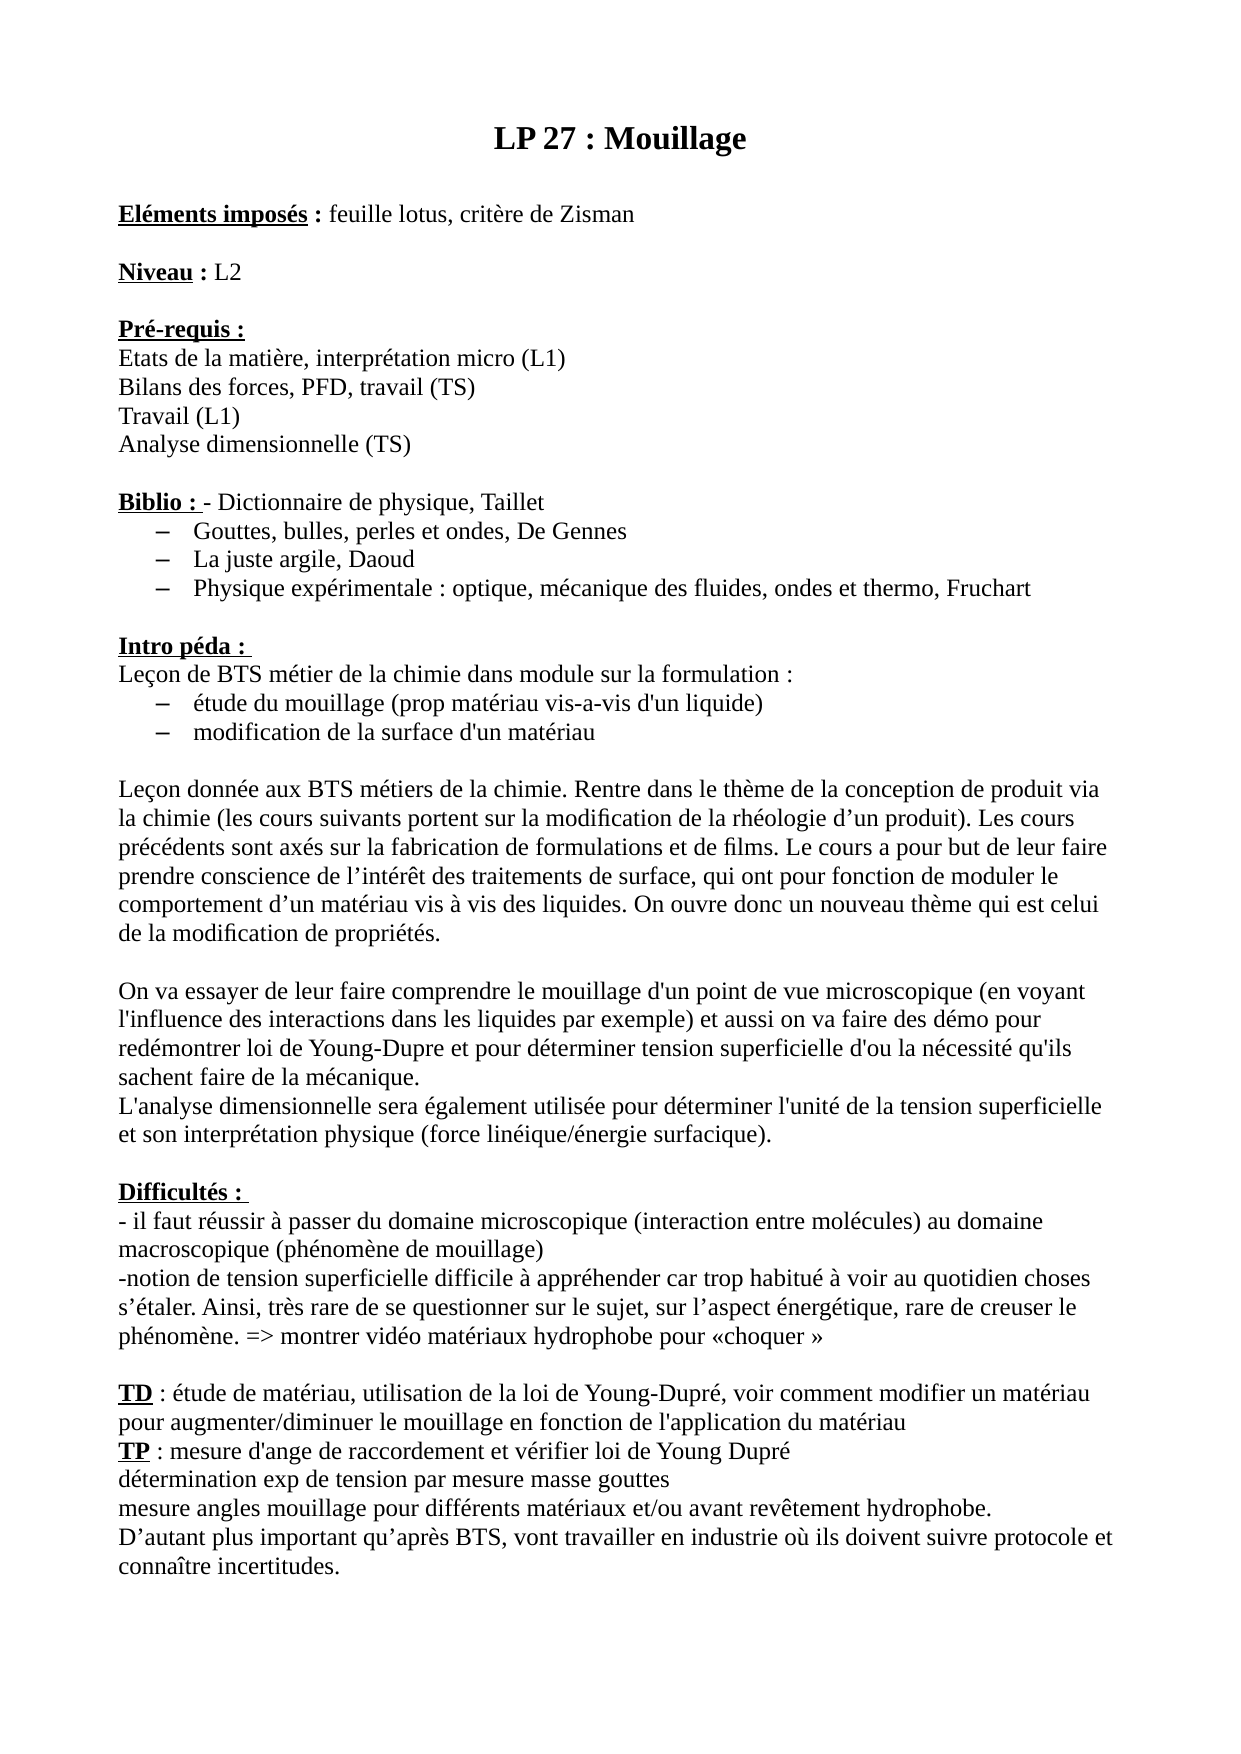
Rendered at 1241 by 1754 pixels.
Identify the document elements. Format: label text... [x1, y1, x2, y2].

list étude du mouillage (prop matériau vis-a-vis d'un liquide) [156, 688, 1122, 717]
list Physique expérimentale : optique, mécanique des fluides, ondes et thermo, Fruchart [156, 573, 1122, 602]
text Intro péda : [118, 631, 1122, 659]
list Gouttes, bulles, perles et ondes, De Gennes [156, 516, 1122, 544]
text TD : étude de matériau, utilisation de la loi de Young-Dupré, voir comment modifier un matériau pour augmenter/diminuer le mouillage en fonction de l'application du matériau [118, 1378, 1122, 1436]
text LP 27 : Mouillage [118, 118, 1122, 156]
text Pré-requis : Etats de la matière, interprétation micro (L1) Bilans des forces, PFD, travail (TS) [118, 314, 1122, 401]
text Difficultés : [118, 1177, 1122, 1206]
text Travail (L1) Analyse dimensionnelle (TS) [118, 401, 1122, 458]
text L'analyse dimensionnelle sera également utilisée pour déterminer l'unité de la tension superficielle et son interprétation physique (force linéique/énergie surfacique). [118, 1091, 1122, 1148]
text Biblio : - Dictionnaire de physique, Taillet [118, 487, 1122, 516]
text Eléments imposés : feuille lotus, critère de Zisman [118, 199, 1122, 228]
text D’autant plus important qu’après BTS, vont travailler en industrie où ils doivent suivre protocole et connaître incertitudes. [118, 1522, 1122, 1579]
text Niveau : L2 [118, 257, 1122, 286]
text TP : mesure d'ange de raccordement et vérifier loi de Young Dupré [118, 1436, 1122, 1464]
text Leçon de BTS métier de la chimie dans module sur la formulation : [118, 659, 1122, 688]
list La juste argile, Daoud [156, 544, 1122, 573]
text détermination exp de tension par mesure masse gouttes [118, 1464, 1122, 1493]
text - il faut réussir à passer du domaine microscopique (interaction entre molécules) au domaine macroscopique (phénomène de mouillage) [118, 1206, 1122, 1263]
text -notion de tension superficielle difficile à appréhender car trop habitué à voir au quotidien choses s’étaler. Ainsi, très rare de se questionner sur le sujet, sur l’aspect énergétique, rare de creuser le phénomène. => montrer vidéo matériaux hydrophobe pour «choquer » [118, 1263, 1122, 1349]
list modification de la surface d'un matériau [156, 717, 1122, 746]
text On va essayer de leur faire comprendre le mouillage d'un point de vue microscopique (en voyant l'influence des interactions dans les liquides par exemple) et aussi on va faire des démo pour redémontrer loi de Young-Dupre et pour déterminer tension superficielle d'ou la nécessité qu'ils sachent faire de la mécanique. [118, 976, 1122, 1091]
text mesure angles mouillage pour différents matériaux et/ou avant revêtement hydrophobe. [118, 1493, 1122, 1522]
text Leçon donnée aux BTS métiers de la chimie. Rentre dans le thème de la conception de produit via la chimie (les cours suivants portent sur la modiﬁcation de la rhéologie d’un produit). Les cours précédents sont axés sur la fabrication de formulations et de ﬁlms. Le cours a pour but de leur faire prendre conscience de l’intérêt des traitements de surface, qui ont pour fonction de moduler le comportement d’un matériau vis à vis des liquides. On ouvre donc un nouveau thème qui est celui de la modiﬁcation de propriétés. [118, 774, 1122, 947]
